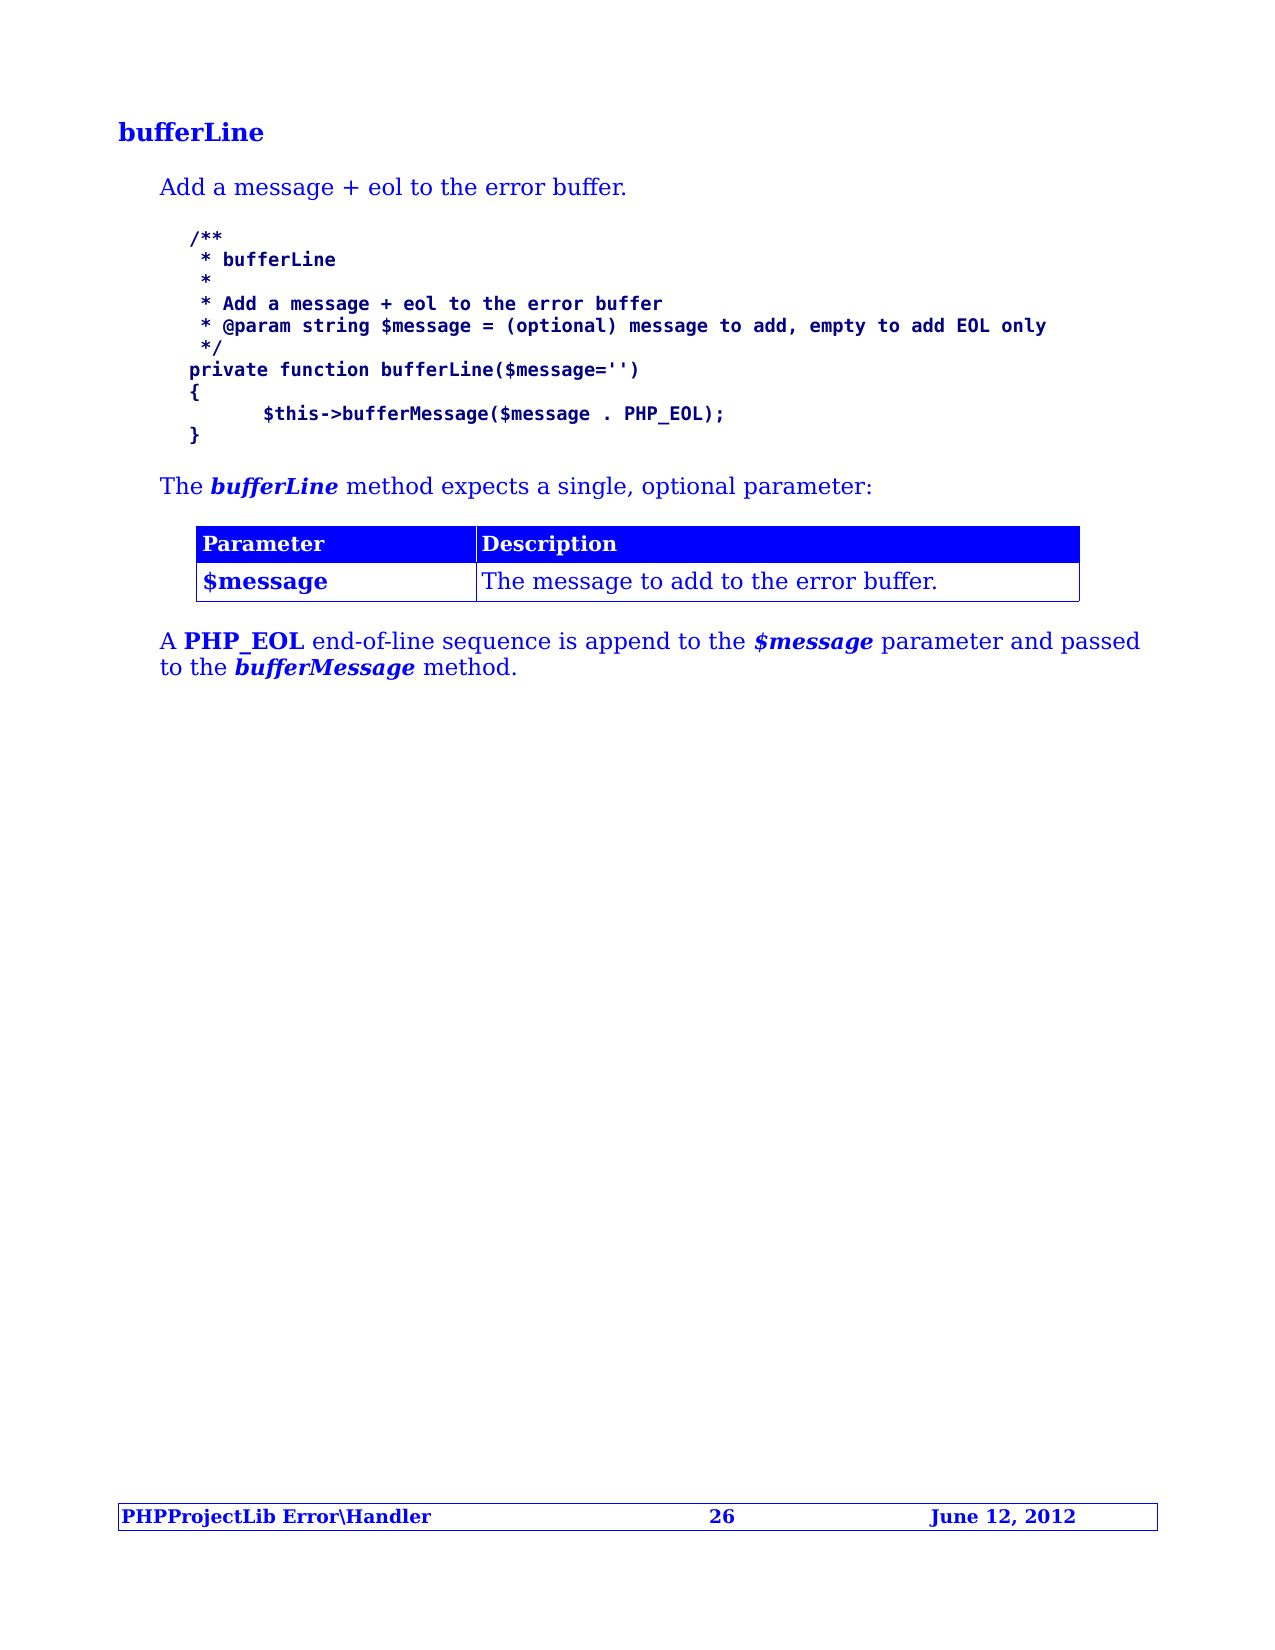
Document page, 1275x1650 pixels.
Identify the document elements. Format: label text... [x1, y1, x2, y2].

title bufferLine [118, 118, 1157, 147]
table_header Description [477, 527, 1079, 562]
list * bufferLine [189, 249, 1157, 271]
list * Add a message + eol to the error buffer [189, 293, 1157, 315]
list /** [189, 227, 1157, 249]
text Add a message + eol to the error buffer. [159, 174, 1157, 201]
list private function bufferLine($message='') [189, 359, 1157, 381]
list { [189, 381, 1157, 402]
list * [189, 271, 1157, 293]
table_header Parameter [197, 527, 476, 562]
list */ [189, 337, 1157, 359]
text The bufferLine method expects a single, optional parameter: [159, 473, 1157, 499]
text A PHP_EOL end-of-line sequence is append to the $message parameter and passed to the bufferMessage method. [159, 627, 1157, 681]
list * @param string $message = (optional) message to add, empty to add EOL only [189, 315, 1157, 337]
table_cell $message [197, 563, 476, 601]
list $this->bufferMessage($message . PHP_EOL); [189, 402, 1157, 424]
table_cell The message to add to the error buffer. [477, 563, 1079, 601]
list } [189, 424, 1157, 446]
